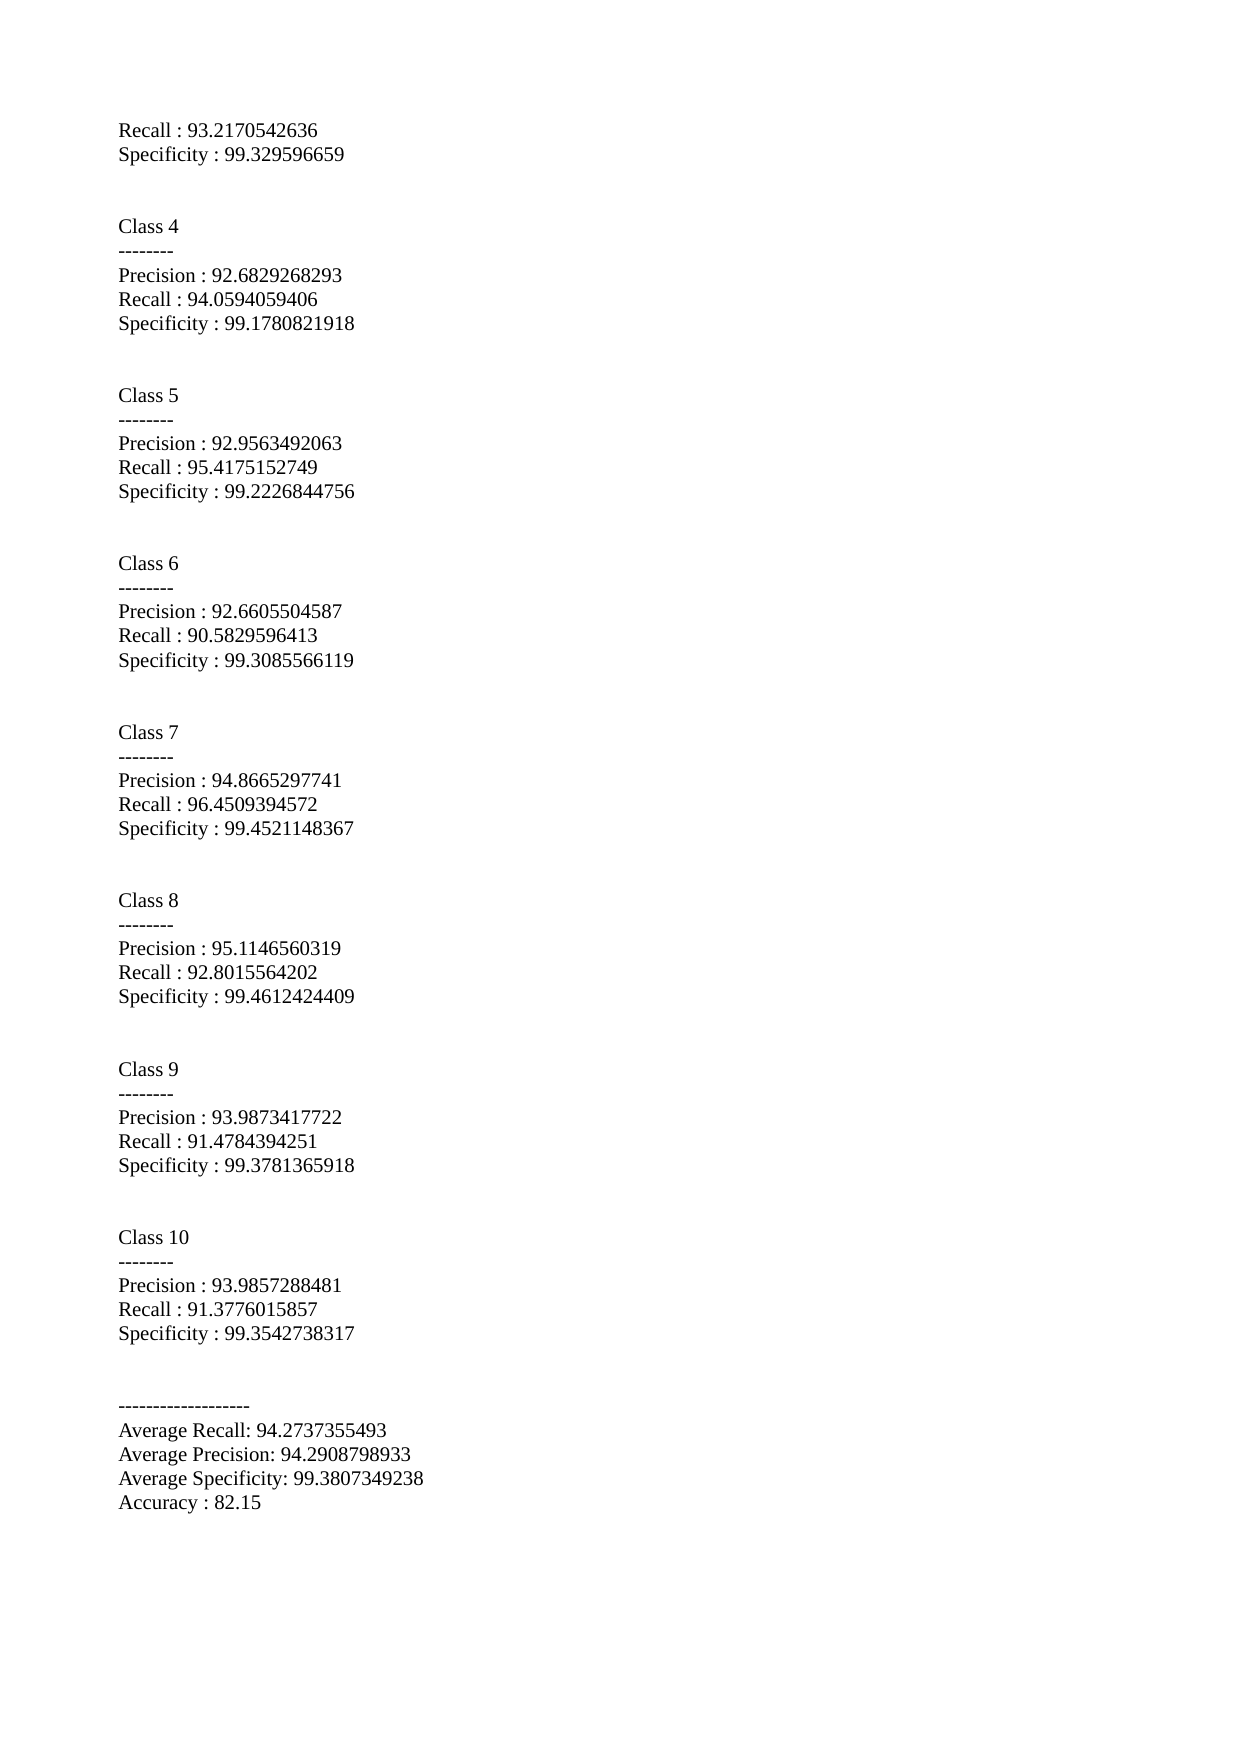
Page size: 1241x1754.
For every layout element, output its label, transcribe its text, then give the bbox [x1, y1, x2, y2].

text Class 4 [118, 214, 1122, 238]
text -------- [118, 1081, 1122, 1105]
text Precision : 93.9873417722 [118, 1105, 1122, 1129]
text Class 8 [118, 888, 1122, 912]
text Precision : 94.8665297741 [118, 768, 1122, 792]
text Average Specificity: 99.3807349238 [118, 1466, 1122, 1490]
text Precision : 93.9857288481 [118, 1273, 1122, 1297]
text -------- [118, 575, 1122, 599]
text Specificity : 99.4521148367 [118, 816, 1122, 840]
text Specificity : 99.2226844756 [118, 479, 1122, 503]
text Specificity : 99.3781365918 [118, 1153, 1122, 1177]
text Class 9 [118, 1057, 1122, 1081]
text Recall : 94.0594059406 [118, 287, 1122, 311]
text Average Precision: 94.2908798933 [118, 1442, 1122, 1466]
text -------- [118, 1249, 1122, 1273]
text Precision : 92.6829268293 [118, 262, 1122, 287]
text -------- [118, 744, 1122, 768]
text Specificity : 99.329596659 [118, 142, 1122, 166]
text Precision : 92.6605504587 [118, 599, 1122, 623]
text Recall : 90.5829596413 [118, 623, 1122, 647]
text Class 5 [118, 383, 1122, 407]
text Specificity : 99.4612424409 [118, 984, 1122, 1008]
text Class 7 [118, 720, 1122, 744]
text Recall : 91.4784394251 [118, 1129, 1122, 1153]
text Specificity : 99.1780821918 [118, 311, 1122, 335]
text -------- [118, 912, 1122, 936]
text Specificity : 99.3085566119 [118, 647, 1122, 672]
text -------- [118, 407, 1122, 431]
text Recall : 95.4175152749 [118, 455, 1122, 479]
text Class 6 [118, 551, 1122, 575]
text Recall : 91.3776015857 [118, 1297, 1122, 1321]
text -------- [118, 238, 1122, 262]
text Accuracy : 82.15 [118, 1490, 1122, 1514]
text Class 10 [118, 1225, 1122, 1249]
text ------------------- [118, 1393, 1122, 1417]
text Recall : 96.4509394572 [118, 792, 1122, 816]
text Specificity : 99.3542738317 [118, 1321, 1122, 1345]
text Recall : 93.2170542636 [118, 118, 1122, 142]
text Average Recall: 94.2737355493 [118, 1417, 1122, 1442]
text Precision : 95.1146560319 [118, 936, 1122, 960]
text Precision : 92.9563492063 [118, 431, 1122, 455]
text Recall : 92.8015564202 [118, 960, 1122, 984]
